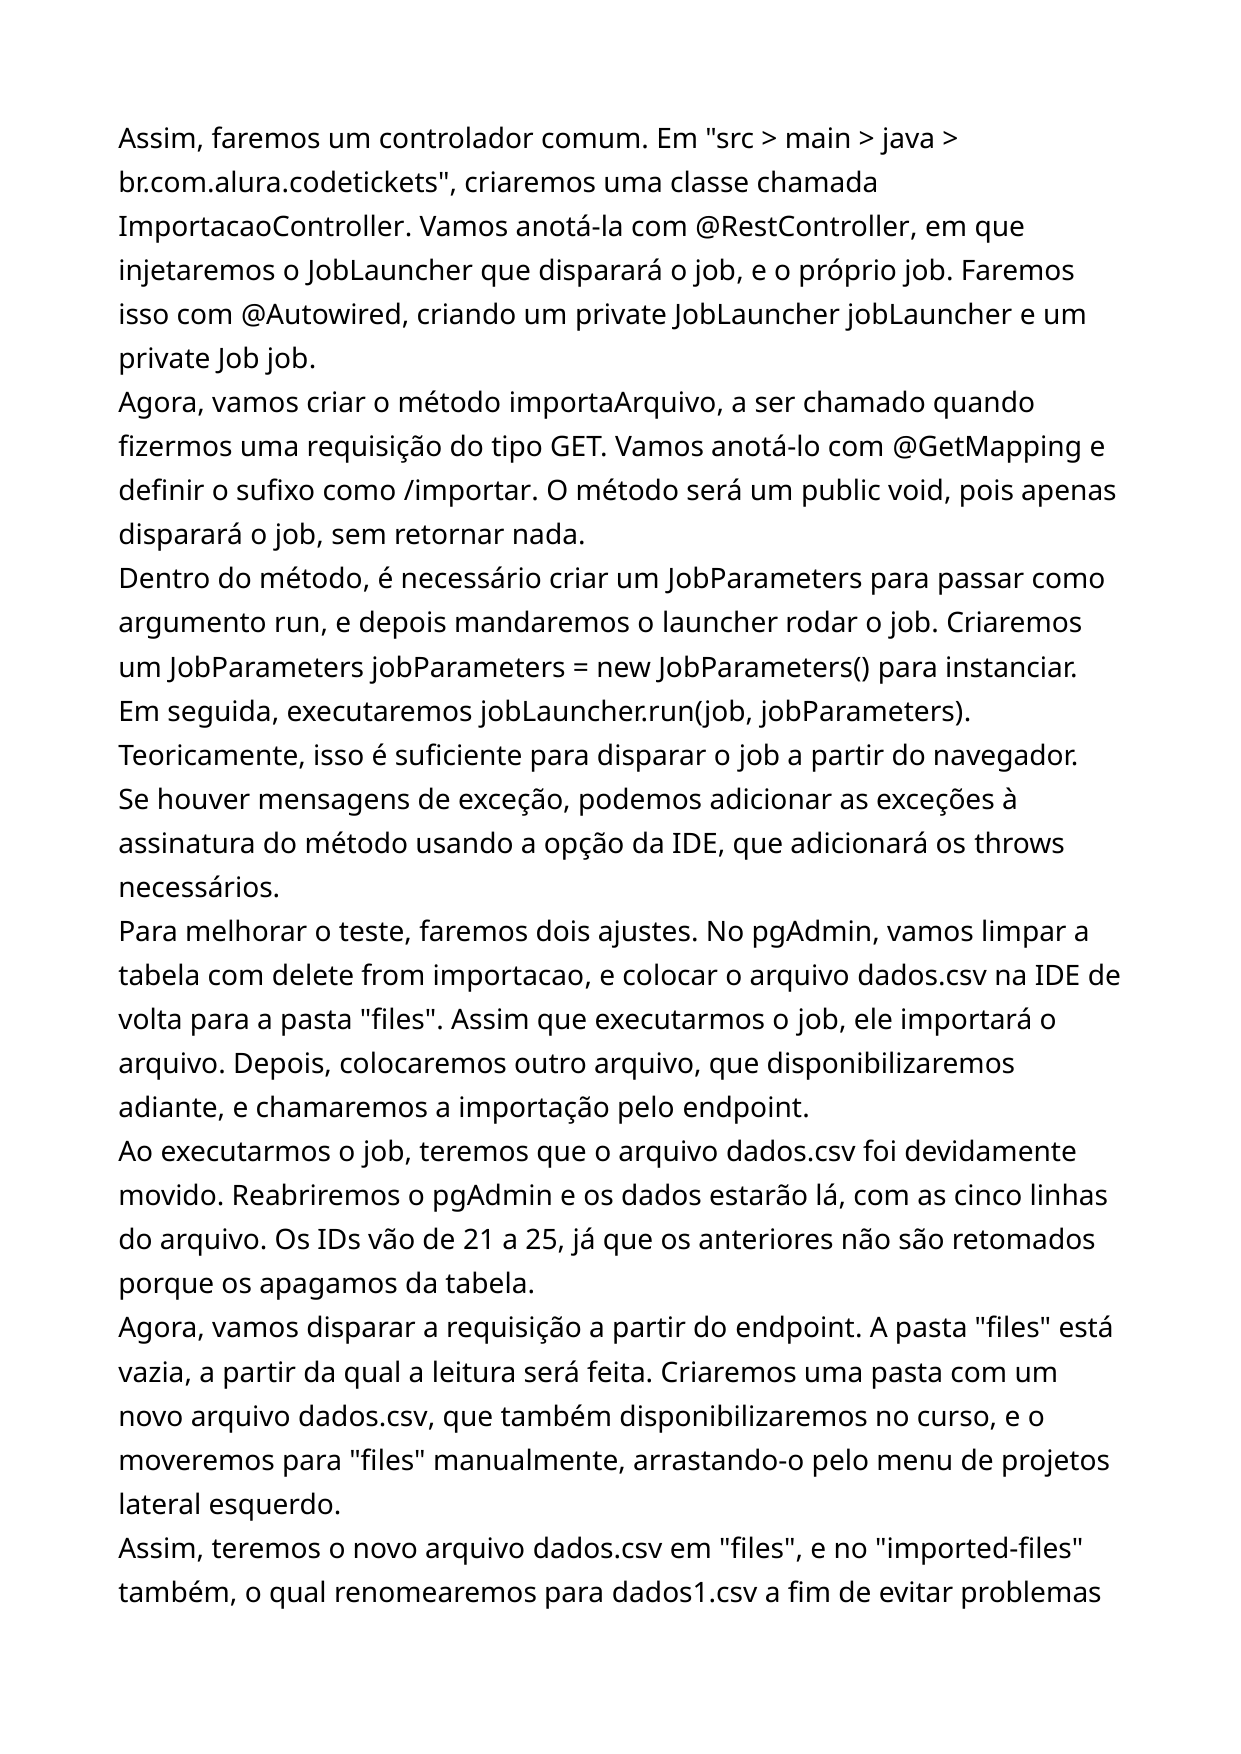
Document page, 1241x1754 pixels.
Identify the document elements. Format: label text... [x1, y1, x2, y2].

text Para melhorar o teste, faremos dois ajustes. No pgAdmin, vamos limpar a tabela com delete from importacao, e colocar o arquivo dados.csv na IDE de volta para a pasta "files". Assim que executarmos o job, ele importará o arquivo. Depois, colocaremos outro arquivo, que disponibilizaremos adiante, e chamaremos a importação pelo endpoint. [118, 911, 1122, 1126]
text Agora, vamos criar o método importaArquivo, a ser chamado quando fizermos uma requisição do tipo GET. Vamos anotá-lo com @GetMapping e definir o sufixo como /importar. O método será um public void, pois apenas disparará o job, sem retornar nada. [118, 382, 1122, 553]
text Agora, vamos disparar a requisição a partir do endpoint. A pasta "files" está vazia, a partir da qual a leitura será feita. Criaremos uma pasta com um novo arquivo dados.csv, que também disponibilizaremos no curso, e o moveremos para "files" manualmente, arrastando-o pelo menu de projetos lateral esquerdo. [118, 1308, 1122, 1522]
text Ao executarmos o job, teremos que o arquivo dados.csv foi devidamente movido. Reabriremos o pgAdmin e os dados estarão lá, com as cinco linhas do arquivo. Os IDs vão de 21 a 25, já que os anteriores não são retomados porque os apagamos da tabela. [118, 1132, 1122, 1302]
text Dentro do método, é necessário criar um JobParameters para passar como argumento run, e depois mandaremos o launcher rodar o job. Criaremos um JobParameters jobParameters = new JobParameters() para instanciar. Em seguida, executaremos jobLauncher.run(job, jobParameters). Teoricamente, isso é suficiente para disparar o job a partir do navegador. [118, 559, 1122, 773]
text Se houver mensagens de exceção, podemos adicionar as exceções à assinatura do método usando a opção da IDE, que adicionará os throws necessários. [118, 779, 1122, 906]
text Assim, teremos o novo arquivo dados.csv em "files", e no "imported-files" também, o qual renomearemos para dados1.csv a fim de evitar problemas [118, 1528, 1122, 1611]
text Assim, faremos um controlador comum. Em "src > main > java > br.com.alura.codetickets", criaremos uma classe chamada ImportacaoController. Vamos anotá-la com @RestController, em que injetaremos o JobLauncher que disparará o job, e o próprio job. Faremos isso com @Autowired, criando um private JobLauncher jobLauncher e um private Job job. [118, 118, 1122, 377]
